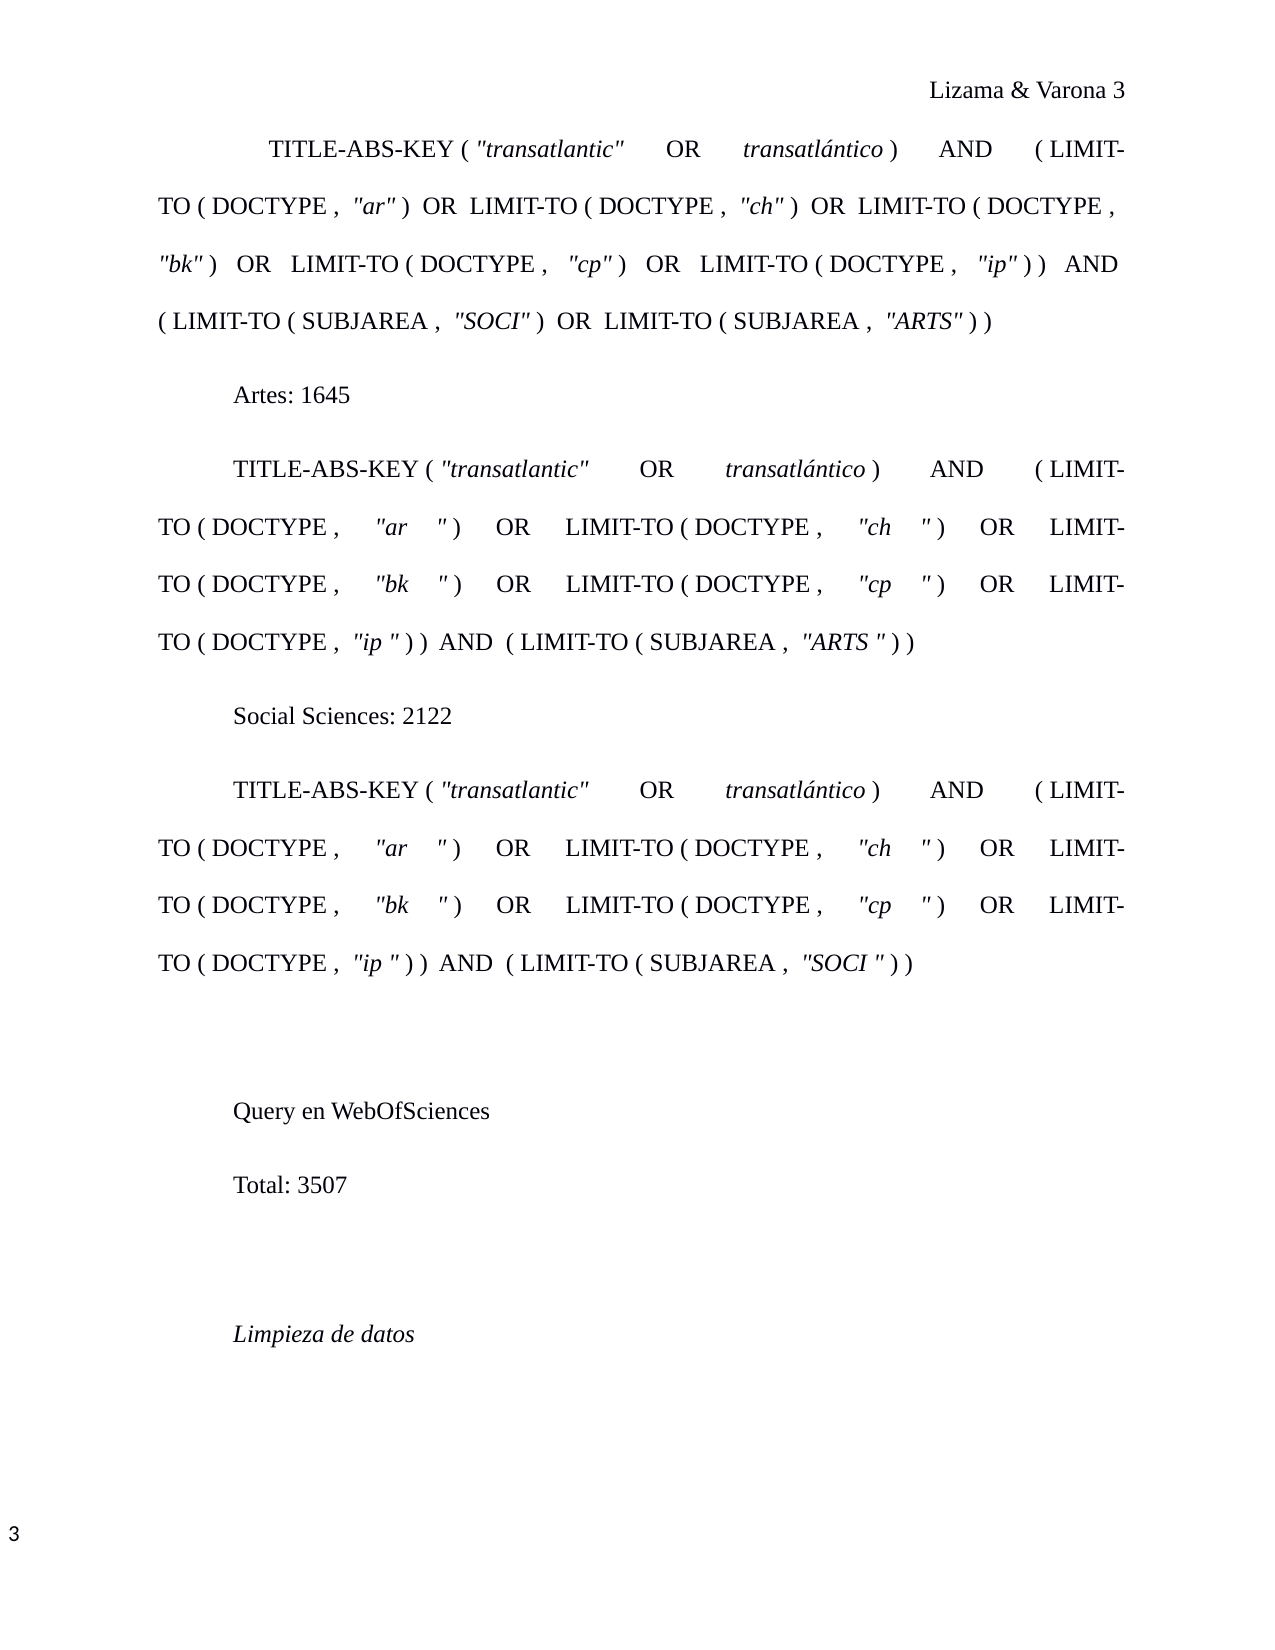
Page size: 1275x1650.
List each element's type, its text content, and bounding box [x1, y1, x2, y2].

text Limpieza de datos [158, 1319, 1125, 1347]
subtitle TITLE-ABS-KEY ( "transatlantic" OR transatlántico ) AND ( LIMIT-TO ( DOCTYPE , "ar " ) OR LIMIT-TO ( DOCTYPE , "ch " ) OR LIMIT-TO ( DOCTYPE , "bk " ) OR LIMIT-TO ( DOCTYPE , "cp " ) OR LIMIT-TO ( DOCTYPE , "ip " ) ) AND ( LIMIT-TO ( SUBJAREA , "ARTS " ) ) [158, 454, 1125, 656]
text Total: 3507 [158, 1170, 1125, 1199]
text Query en WebOfSciences [158, 1096, 1125, 1125]
text TITLE-ABS-KEY ( "transatlantic" OR transatlántico ) AND ( LIMIT-TO ( DOCTYPE , "ar" ) OR LIMIT-TO ( DOCTYPE , "ch" ) OR LIMIT-TO ( DOCTYPE , "bk" ) OR LIMIT-TO ( DOCTYPE , "cp" ) OR LIMIT-TO ( DOCTYPE , "ip" ) ) AND ( LIMIT-TO ( SUBJAREA , "SOCI" ) OR LIMIT-TO ( SUBJAREA , "ARTS" ) ) [158, 134, 1125, 335]
subtitle TITLE-ABS-KEY ( "transatlantic" OR transatlántico ) AND ( LIMIT-TO ( DOCTYPE , "ar " ) OR LIMIT-TO ( DOCTYPE , "ch " ) OR LIMIT-TO ( DOCTYPE , "bk " ) OR LIMIT-TO ( DOCTYPE , "cp " ) OR LIMIT-TO ( DOCTYPE , "ip " ) ) AND ( LIMIT-TO ( SUBJAREA , "SOCI " ) ) [158, 775, 1125, 977]
text Artes: 1645 [158, 380, 1125, 409]
text Social Sciences: 2122 [158, 701, 1125, 730]
